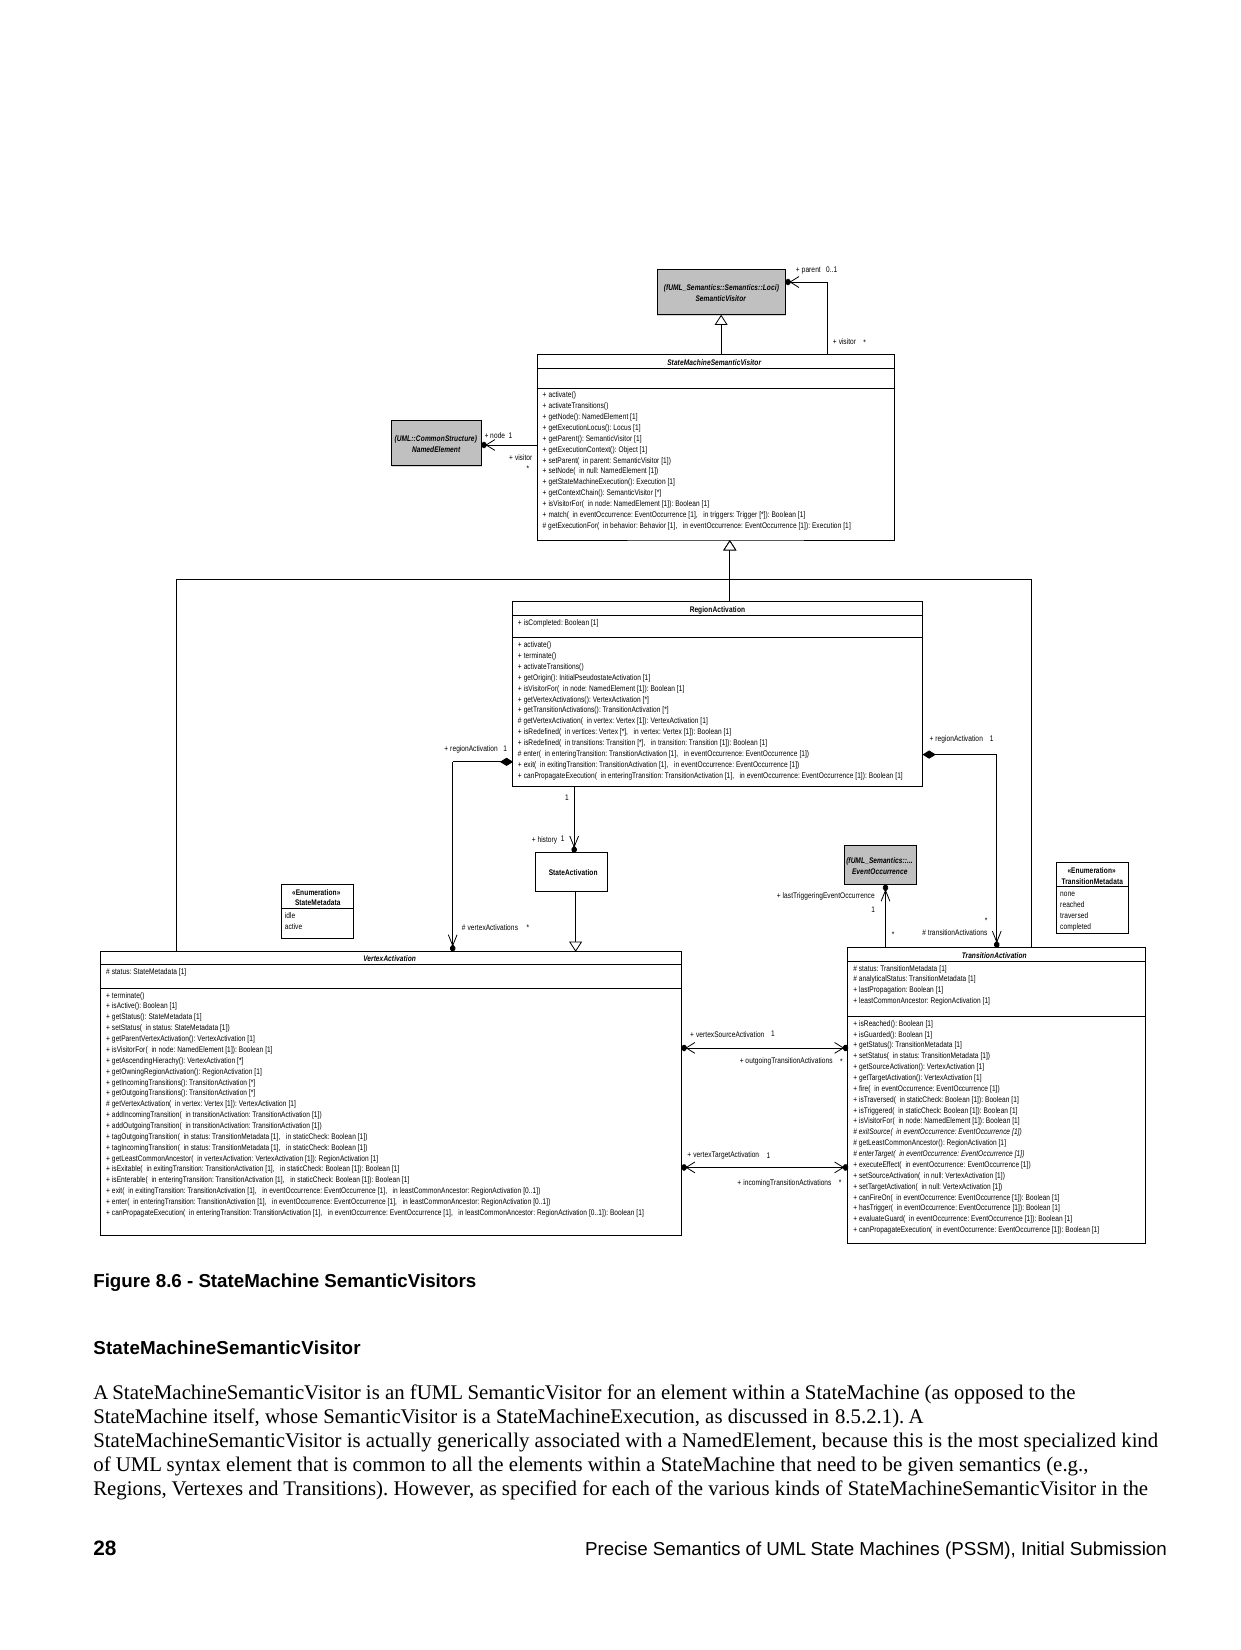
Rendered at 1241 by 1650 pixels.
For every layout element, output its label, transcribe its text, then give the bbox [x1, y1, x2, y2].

text A StateMachineSemanticVisitor is an fUML SemanticVisitor for an element within a StateMachine (as opposed to the StateMachine itself, whose SemanticVisitor is a StateMachineExecution, as discussed in 8.5.2.1). A StateMachineSemanticVisitor is actually generically associated with a NamedElement, because this is the most specialized kind of UML syntax element that is common to all the elements within a StateMachine that need to be given semantics (e.g., Regions, Vertexes and Transitions). However, as specified for each of the various kinds of StateMachineSemanticVisitor in the [93, 1379, 1164, 1500]
text Figure 8.6 - StateMachine SemanticVisitors [93, 1269, 1164, 1291]
subtitle StateMachineSemanticVisitor [93, 1337, 1164, 1358]
